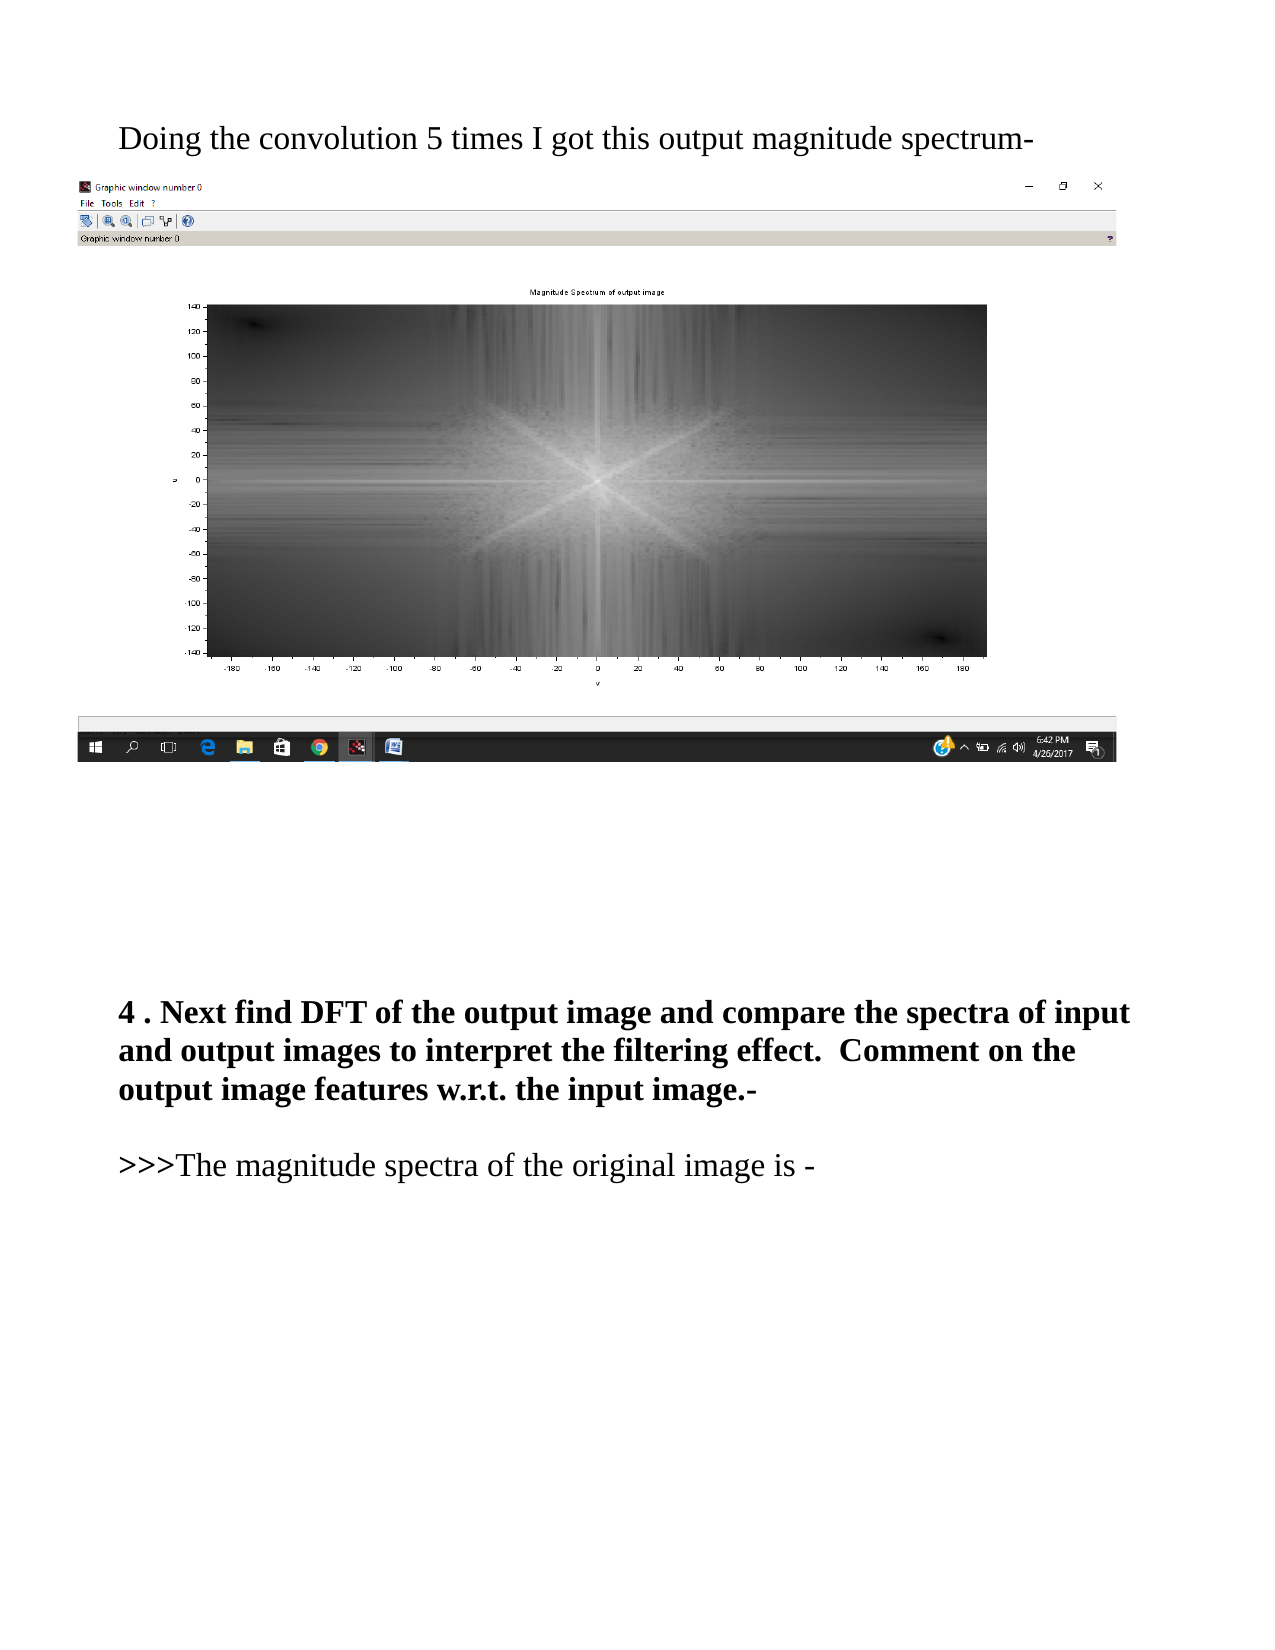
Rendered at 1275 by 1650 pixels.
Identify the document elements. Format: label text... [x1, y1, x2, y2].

text Doing the convolution 5 times I got this output magnitude spectrum- [118, 118, 1157, 156]
list 4 . Next find DFT of the output image and compare the spectra of input and output images to interpret the filtering effect. Comment on the output image features w.r.t. the input image.- [118, 992, 1157, 1107]
picture [77, 178, 1117, 762]
list >>>The magnitude spectra of the original image is - [118, 1145, 1157, 1184]
